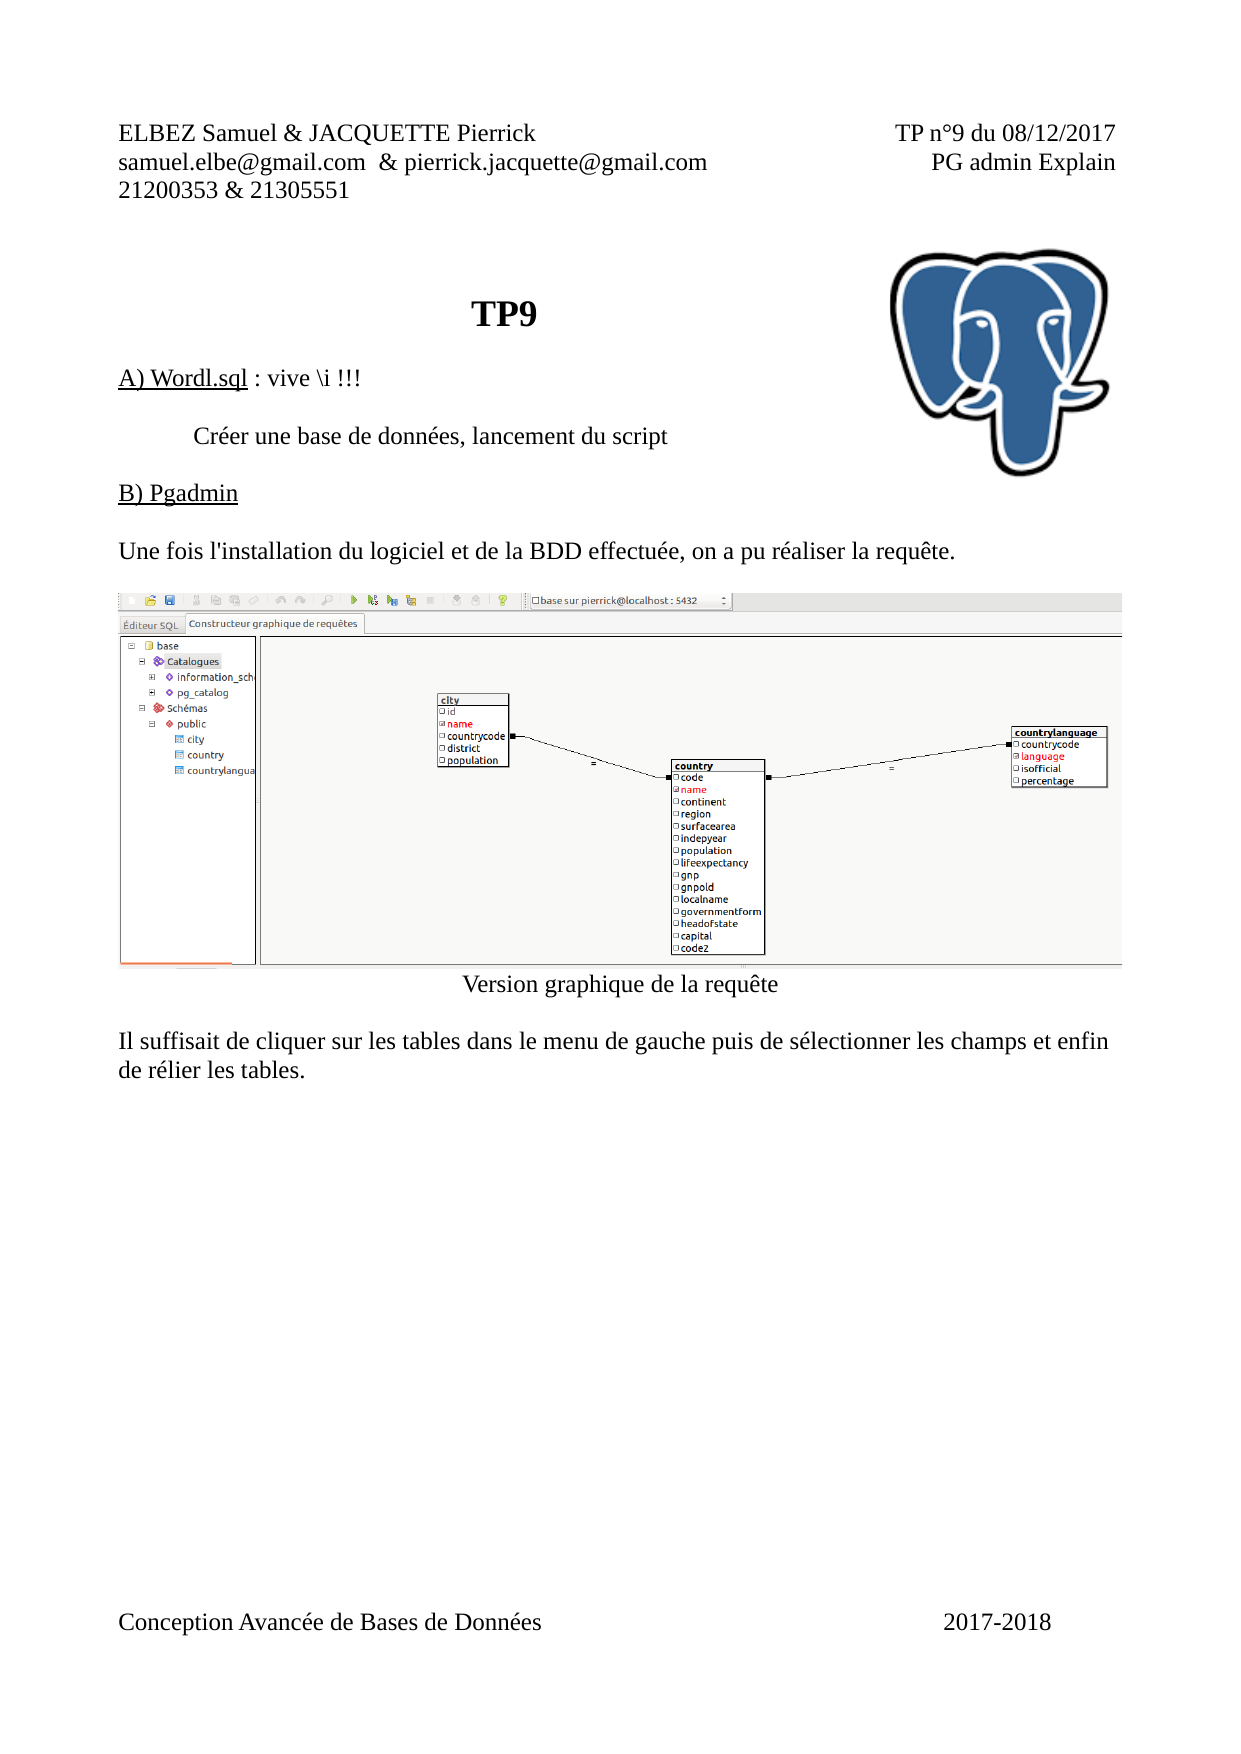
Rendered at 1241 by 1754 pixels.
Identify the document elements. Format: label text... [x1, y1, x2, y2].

text Il suffisait de cliquer sur les tables dans le menu de gauche puis de sélectionner les champs et enfin de rélier les tables. [118, 1026, 1122, 1084]
text B) Pgadmin [118, 478, 1122, 507]
picture [118, 593, 1123, 969]
text Créer une base de données, lancement du script [118, 421, 889, 449]
text Version graphique de la requête [118, 969, 1122, 998]
picture [889, 244, 1125, 481]
text Une fois l'installation du logiciel et de la BDD effectuée, on a pu réaliser la requête. [118, 536, 1122, 564]
text A) Wordl.sql : vive \i !!! [118, 363, 889, 392]
text TP9 [118, 291, 889, 334]
